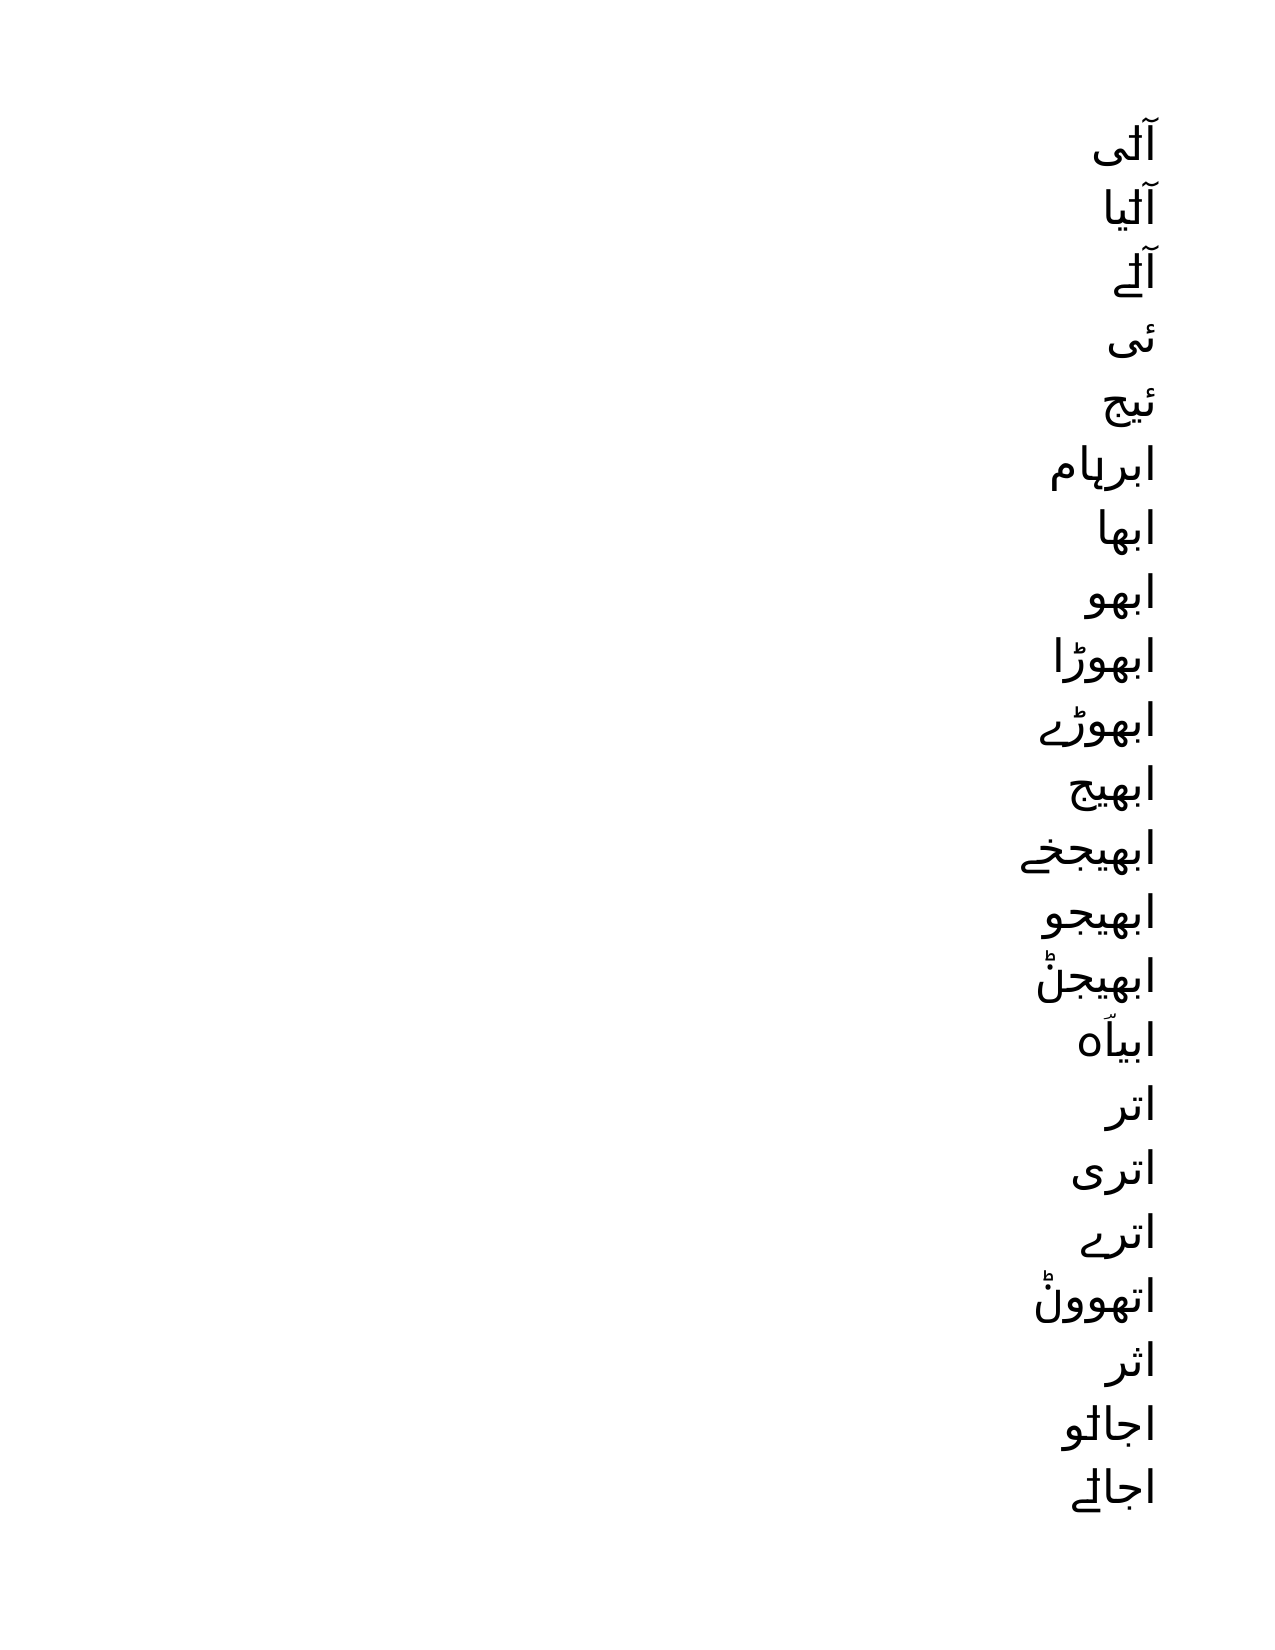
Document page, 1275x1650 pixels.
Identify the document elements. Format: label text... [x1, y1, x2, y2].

text اجاݪے [118, 1461, 1157, 1514]
text اتری [118, 1141, 1157, 1195]
text ئی [118, 310, 1157, 363]
text آݪی [118, 118, 1157, 171]
text ئیج [118, 374, 1157, 427]
text اترے [118, 1205, 1157, 1259]
text ابھوڑے [118, 694, 1157, 747]
text آݪیا [118, 182, 1157, 235]
text اتر [118, 1077, 1157, 1131]
text ابیاؔہ [118, 1013, 1157, 1067]
text اجاݪو [118, 1397, 1157, 1451]
text آݪے [118, 246, 1157, 299]
text ابھو [118, 566, 1157, 619]
text اتھووݨ [118, 1269, 1157, 1323]
text ابھوڑا [118, 630, 1157, 683]
text ابرہام [118, 438, 1157, 491]
text ابھیج [118, 758, 1157, 811]
text ابھیجخے [118, 822, 1157, 875]
text ابھا [118, 502, 1157, 555]
text ابھیجݨ [118, 949, 1157, 1003]
text اثر [118, 1333, 1157, 1387]
text ابھیجو [118, 886, 1157, 939]
